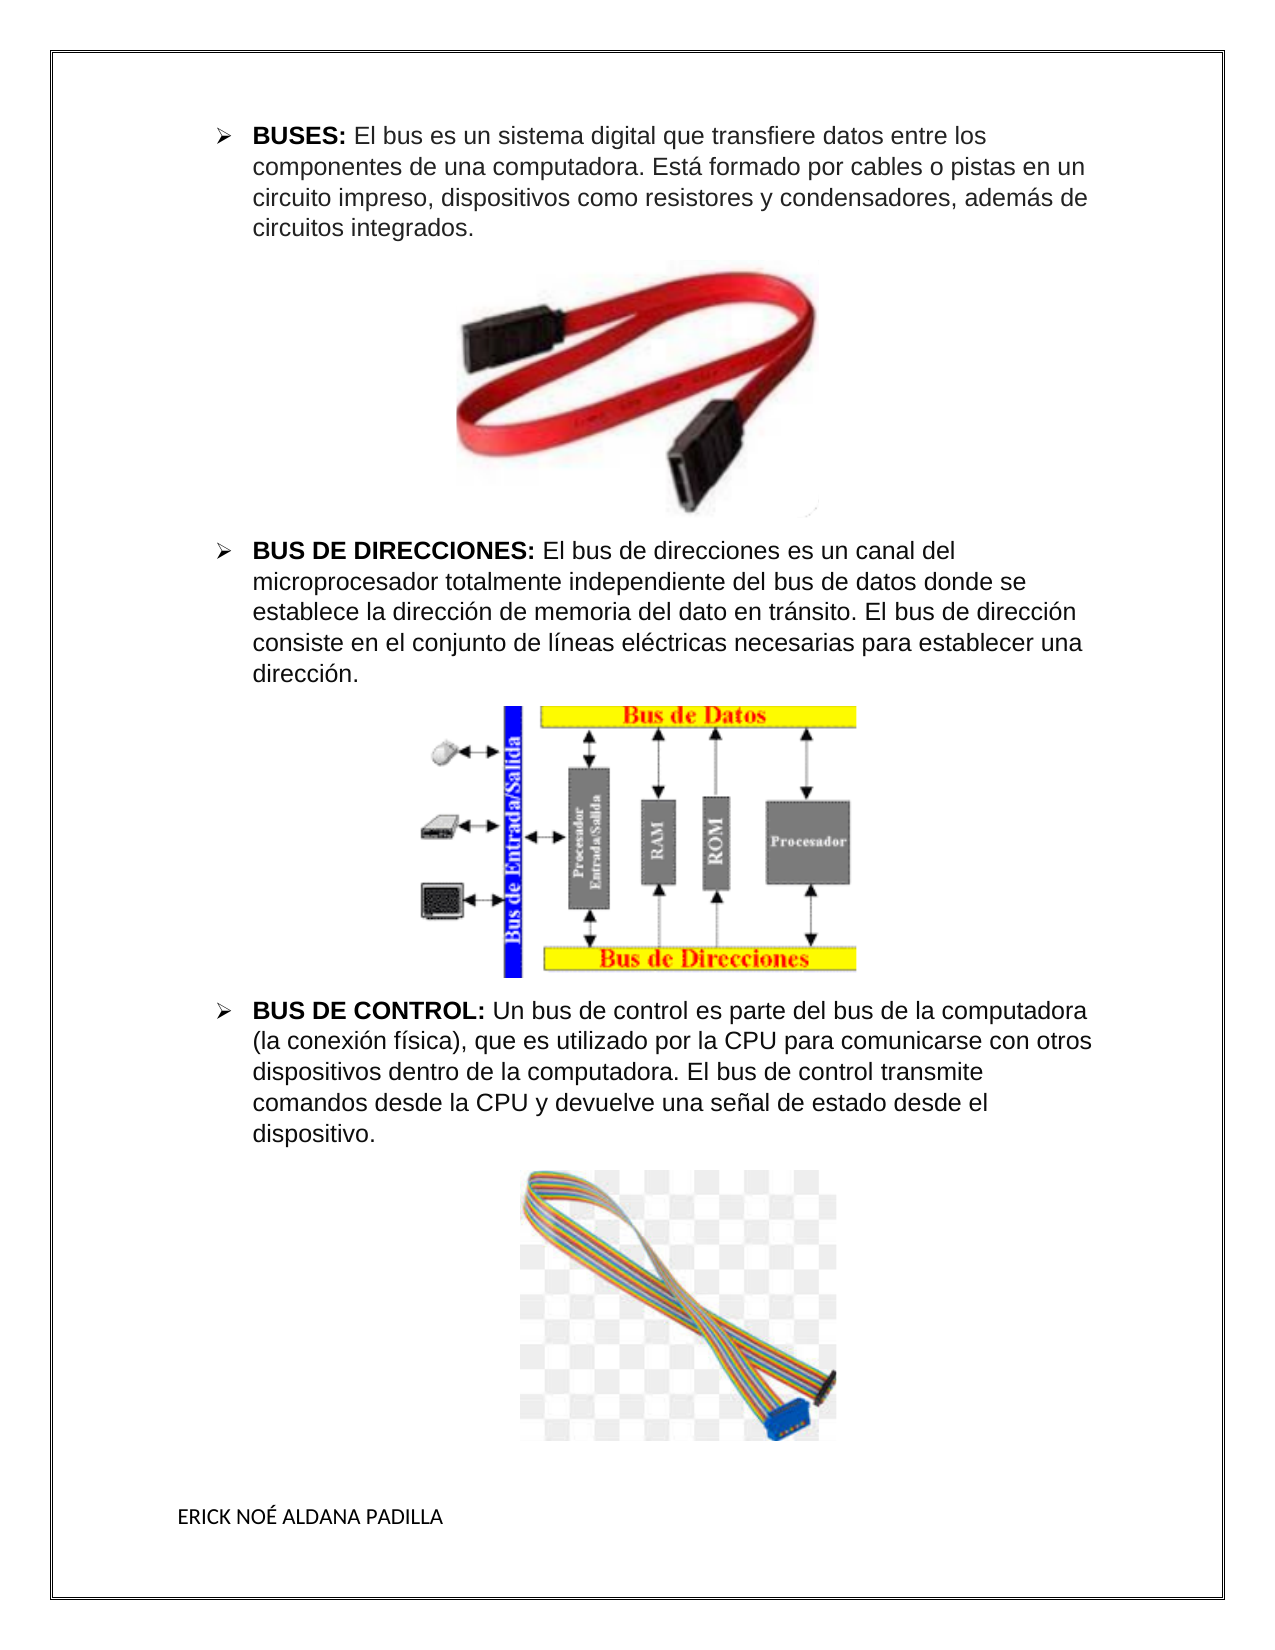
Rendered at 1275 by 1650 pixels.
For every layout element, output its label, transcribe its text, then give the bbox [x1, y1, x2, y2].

list BUS DE DIRECCIONES: El bus de direcciones es un canal del microprocesador totalmente independiente del bus de datos donde se establece la dirección de memoria del dato en tránsito. El bus de dirección consiste en el conjunto de líneas eléctricas necesarias para establecer una dirección. [215, 536, 1098, 687]
list BUSES: El bus es un sistema digital que transfiere datos entre los componentes de una computadora. Está formado por cables o pistas en un circuito impreso, dispositivos como resistores y condensadores, además de circuitos integrados. [215, 121, 1098, 242]
list BUS DE CONTROL: Un bus de control es parte del bus de la computadora (la conexión física), que es utilizado por la CPU para comunicarse con otros dispositivos dentro de la computadora. El bus de control transmite comandos desde la CPU y devuelve una señal de estado desde el dispositivo. [215, 996, 1098, 1147]
